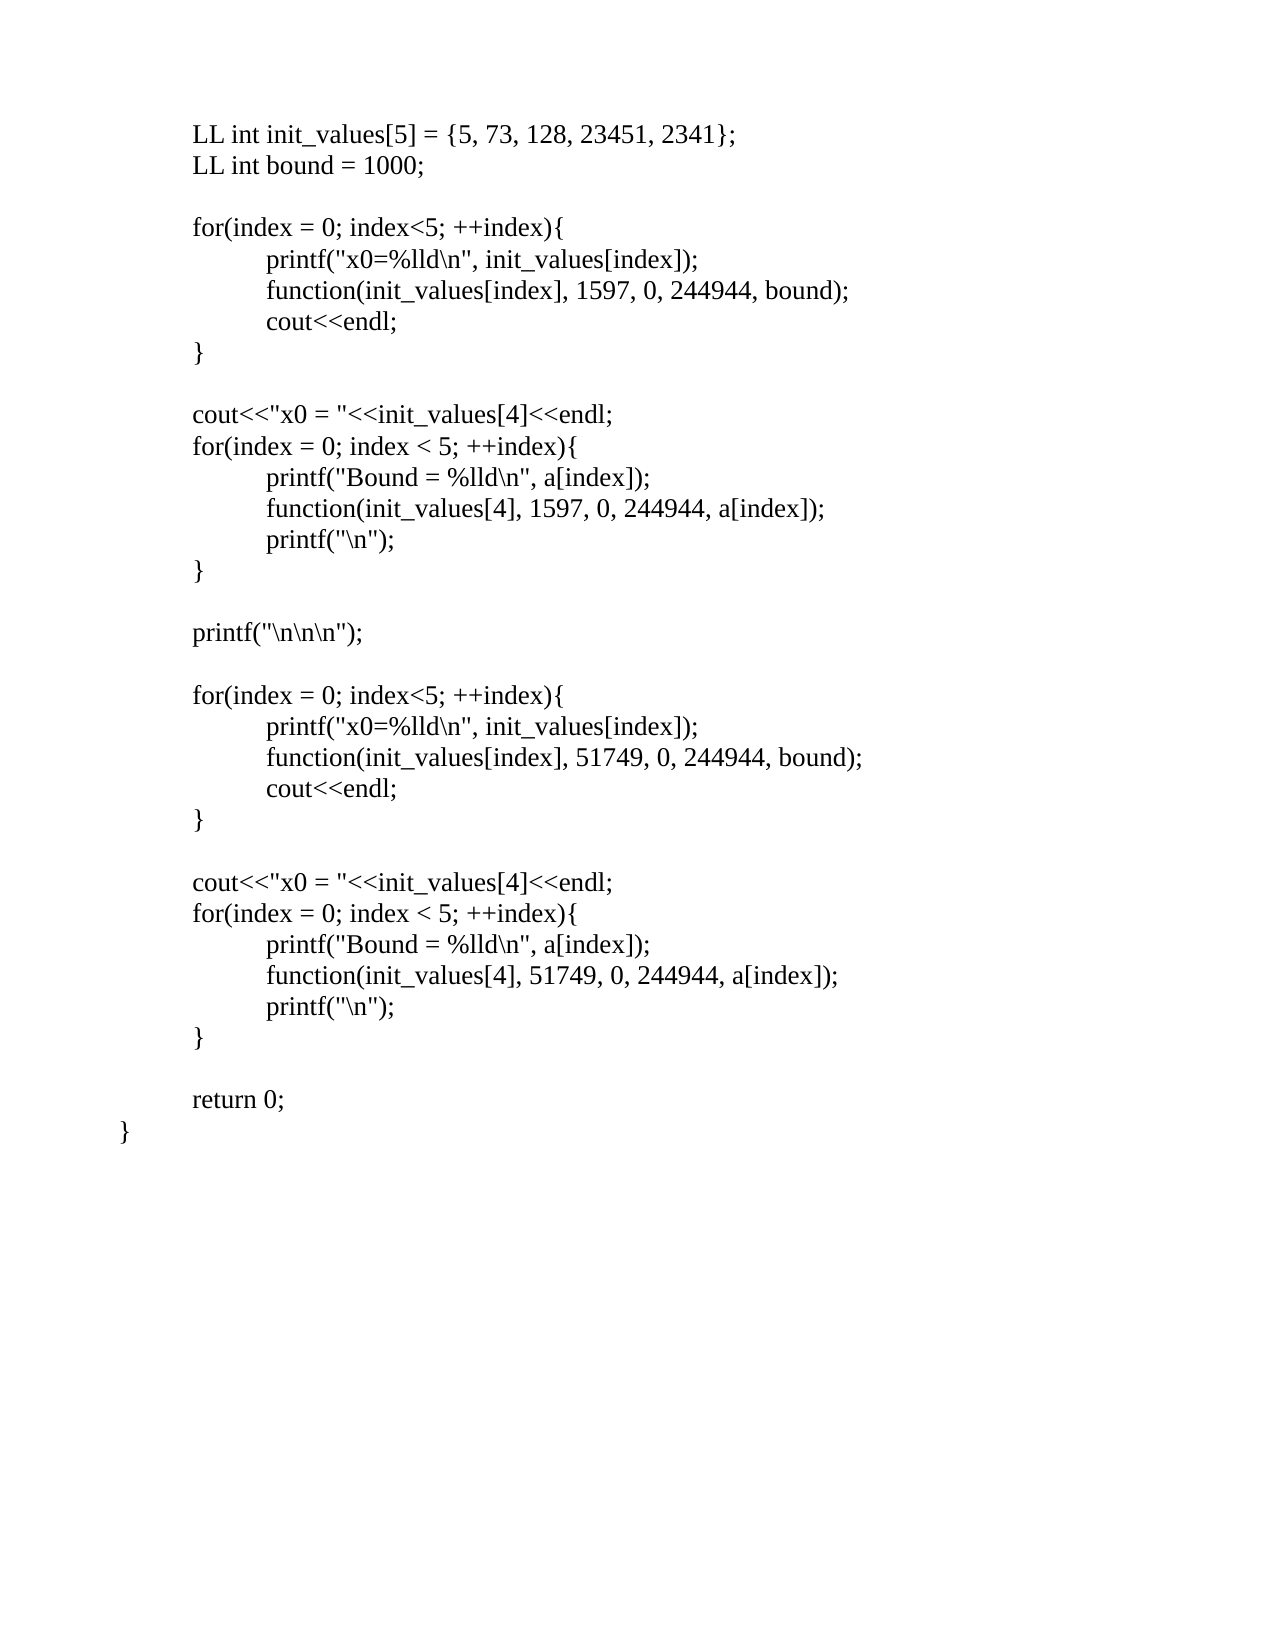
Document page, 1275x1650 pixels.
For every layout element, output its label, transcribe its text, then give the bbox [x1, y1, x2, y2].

text function(init_values[4], 51749, 0, 244944, a[index]); [118, 959, 1157, 990]
text cout<<endl; [118, 305, 1157, 336]
text } [118, 1021, 1157, 1052]
text for(index = 0; index<5; ++index){ [118, 212, 1157, 243]
text LL int bound = 1000; [118, 149, 1157, 180]
text printf("\n\n\n"); [118, 616, 1157, 648]
text } [118, 1115, 1157, 1146]
text for(index = 0; index < 5; ++index){ [118, 897, 1157, 928]
text for(index = 0; index<5; ++index){ [118, 679, 1157, 710]
text cout<<endl; [118, 772, 1157, 803]
text LL int init_values[5] = {5, 73, 128, 23451, 2341}; [118, 118, 1157, 149]
text function(init_values[index], 51749, 0, 244944, bound); [118, 741, 1157, 772]
text } [118, 803, 1157, 834]
text function(init_values[index], 1597, 0, 244944, bound); [118, 274, 1157, 305]
text printf("x0=%lld\n", init_values[index]); [118, 243, 1157, 274]
text } [118, 554, 1157, 585]
text printf("\n"); [118, 523, 1157, 554]
text printf("\n"); [118, 990, 1157, 1021]
text printf("x0=%lld\n", init_values[index]); [118, 710, 1157, 741]
text for(index = 0; index < 5; ++index){ [118, 429, 1157, 461]
text printf("Bound = %lld\n", a[index]); [118, 928, 1157, 959]
text } [118, 336, 1157, 367]
text cout<<"x0 = "<<init_values[4]<<endl; [118, 398, 1157, 429]
text return 0; [118, 1084, 1157, 1115]
text cout<<"x0 = "<<init_values[4]<<endl; [118, 866, 1157, 897]
text function(init_values[4], 1597, 0, 244944, a[index]); [118, 492, 1157, 523]
text printf("Bound = %lld\n", a[index]); [118, 461, 1157, 492]
